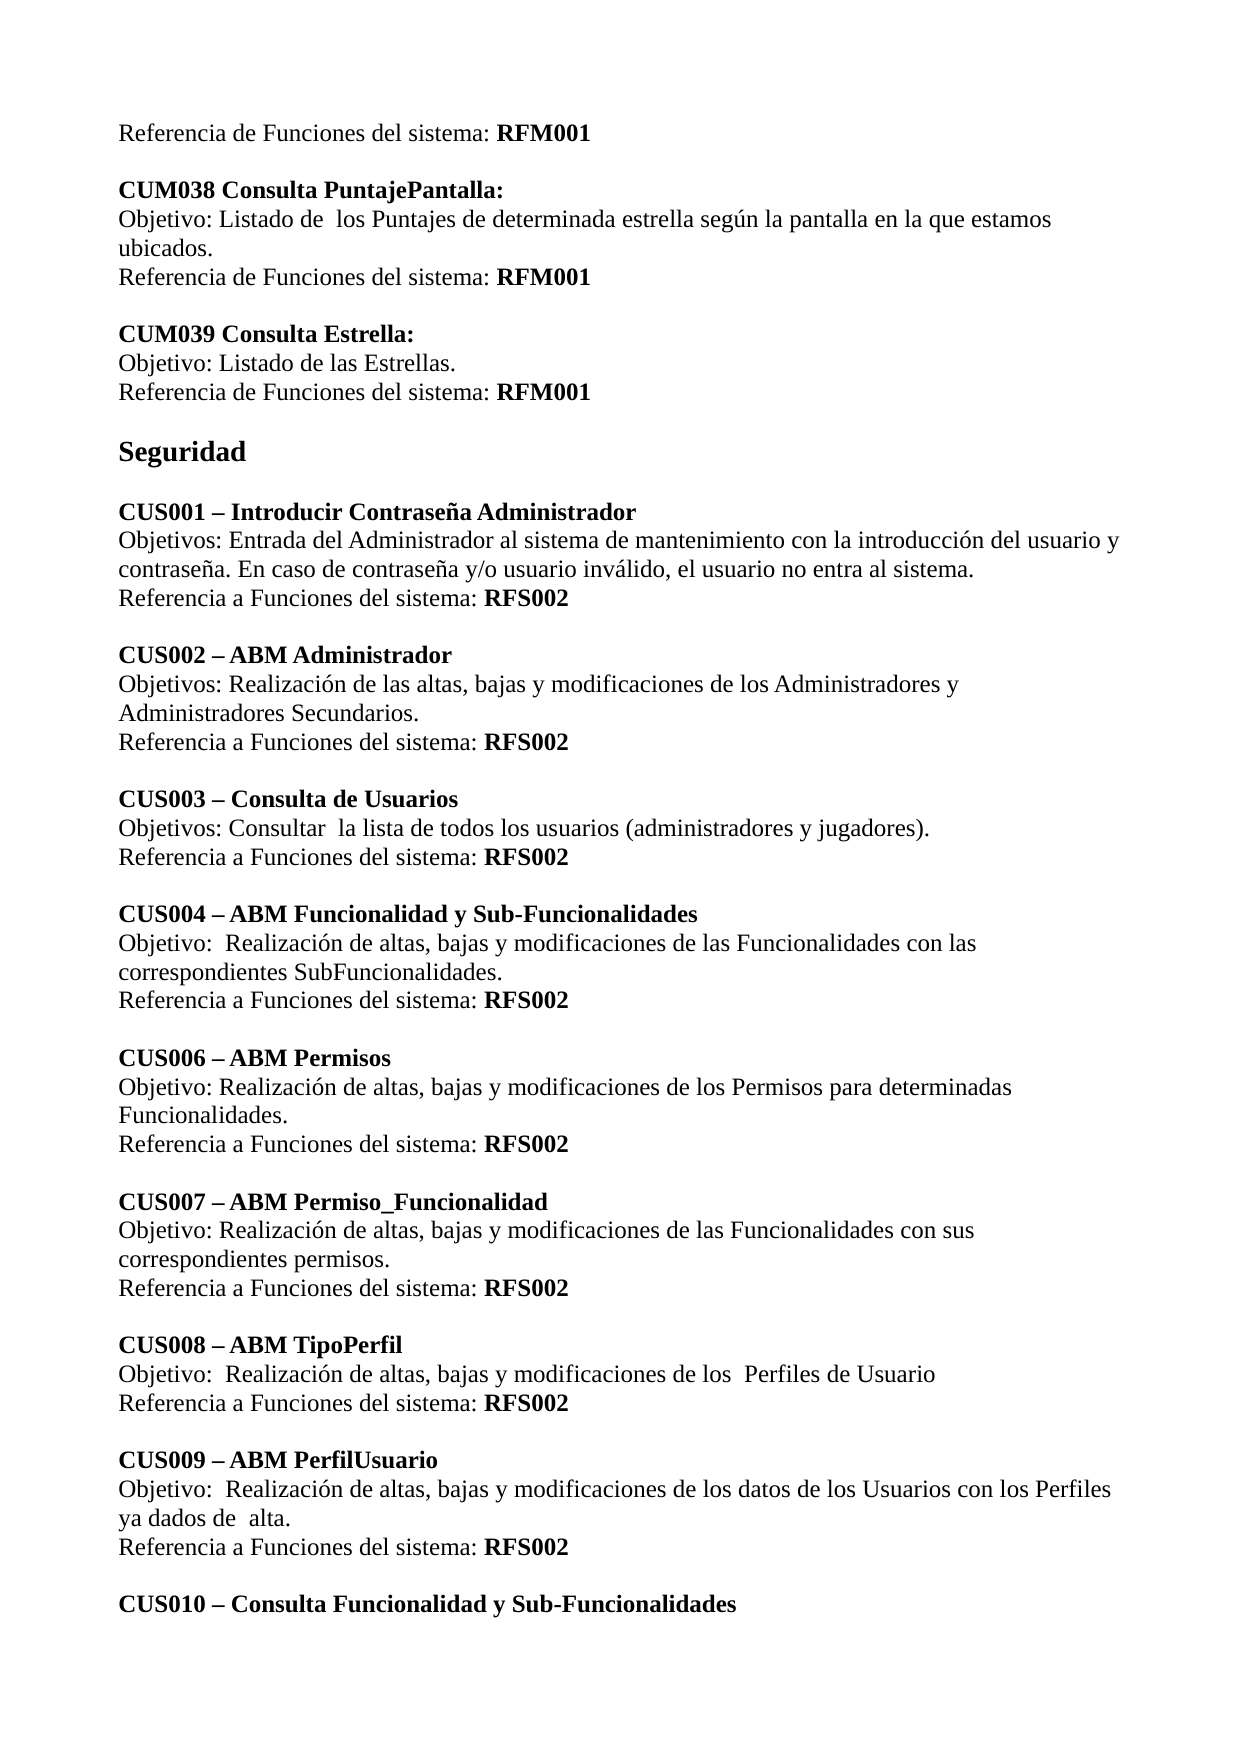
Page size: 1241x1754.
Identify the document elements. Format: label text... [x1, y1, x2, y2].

text Objetivo: Realización de altas, bajas y modificaciones de las Funcionalidades con las correspondientes SubFuncionalidades. [118, 928, 1122, 985]
text Referencia de Funciones del sistema: RFM001 [118, 262, 1122, 291]
text Objetivo: Realización de altas, bajas y modificaciones de los datos de los Usuarios con los Perfiles ya dados de alta. [118, 1474, 1122, 1532]
text Objetivo: Realización de altas, bajas y modificaciones de las Funcionalidades con sus correspondientes permisos. [118, 1215, 1122, 1273]
text CUS008 – ABM TipoPerfil [118, 1330, 1122, 1359]
text CUM039 Consulta Estrella: [118, 319, 1122, 348]
text Referencia de Funciones del sistema: RFM001 [118, 377, 1122, 406]
text CUS003 – Consulta de Usuarios [118, 784, 1122, 813]
text Objetivo: Listado de las Estrellas. [118, 348, 1122, 377]
text Referencia a Funciones del sistema: RFS002 [118, 1273, 1122, 1302]
text Objetivos: Consultar la lista de todos los usuarios (administradores y jugadores). [118, 813, 1122, 842]
text Referencia a Funciones del sistema: RFS002 [118, 727, 1122, 755]
text Objetivo: Listado de los Puntajes de determinada estrella según la pantalla en la que estamos ubicados. [118, 204, 1122, 262]
text Referencia a Funciones del sistema: RFS002 [118, 1532, 1122, 1560]
text Seguridad [118, 434, 1122, 468]
text Referencia a Funciones del sistema: RFS002 [118, 842, 1122, 870]
text Referencia de Funciones del sistema: RFM001 [118, 118, 1122, 147]
text CUS009 – ABM PerfilUsuario [118, 1445, 1122, 1474]
text Objetivo: Realización de altas, bajas y modificaciones de los Perfiles de Usuario [118, 1359, 1122, 1388]
text Objetivos: Entrada del Administrador al sistema de mantenimiento con la introducción del usuario y contraseña. En caso de contraseña y/o usuario inválido, el usuario no entra al sistema. [118, 525, 1122, 583]
text Referencia a Funciones del sistema: RFS002 [118, 1129, 1122, 1158]
text CUM038 Consulta PuntajePantalla: [118, 176, 1122, 204]
text CUS002 – ABM Administrador [118, 640, 1122, 669]
text Referencia a Funciones del sistema: RFS002 [118, 985, 1122, 1014]
text Objetivos: Realización de las altas, bajas y modificaciones de los Administradores y Administradores Secundarios. [118, 669, 1122, 727]
text CUS007 – ABM Permiso_Funcionalidad [118, 1187, 1122, 1215]
text Objetivo: Realización de altas, bajas y modificaciones de los Permisos para determinadas Funcionalidades. [118, 1072, 1122, 1129]
text CUS006 – ABM Permisos [118, 1043, 1122, 1072]
text Referencia a Funciones del sistema: RFS002 [118, 1388, 1122, 1417]
text CUS010 – Consulta Funcionalidad y Sub-Funcionalidades [118, 1589, 1122, 1618]
text Referencia a Funciones del sistema: RFS002 [118, 583, 1122, 612]
text CUS004 – ABM Funcionalidad y Sub-Funcionalidades [118, 899, 1122, 928]
text CUS001 – Introducir Contraseña Administrador [118, 497, 1122, 525]
